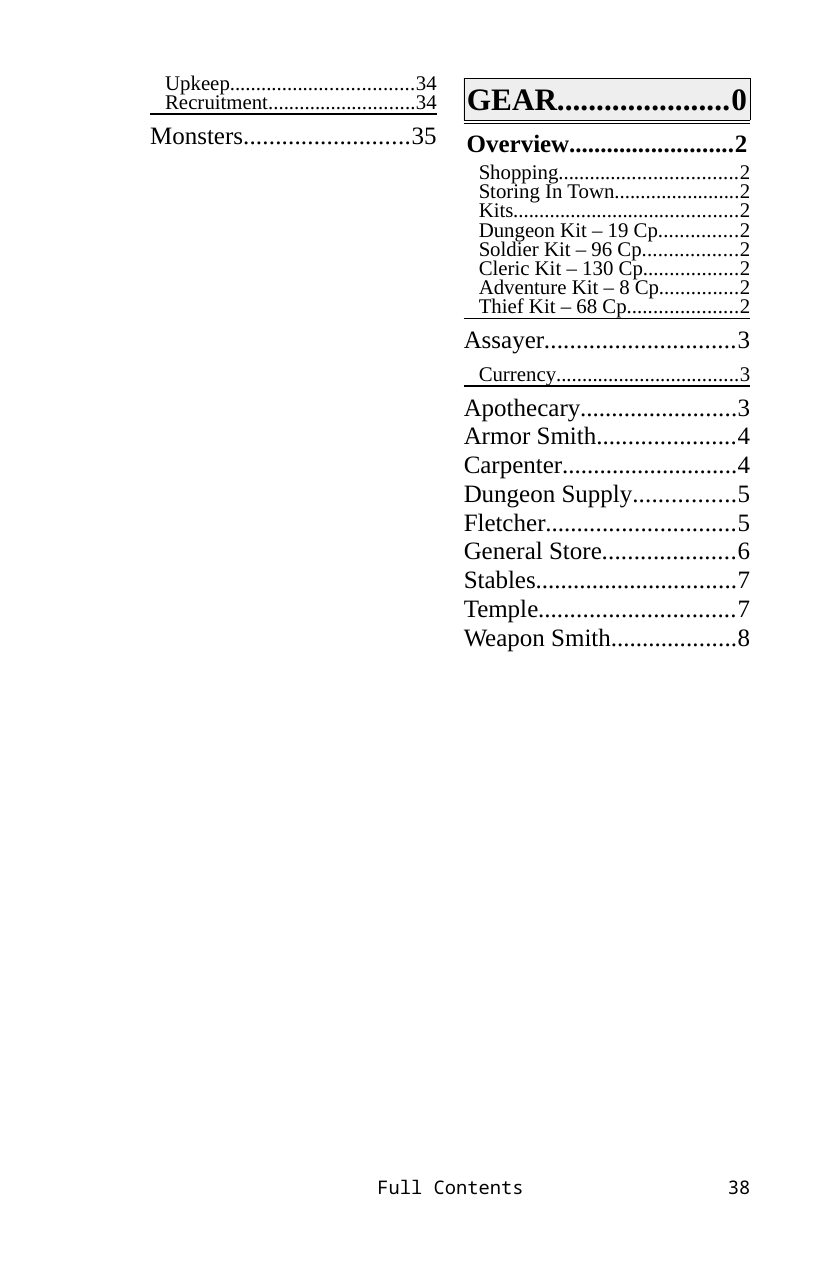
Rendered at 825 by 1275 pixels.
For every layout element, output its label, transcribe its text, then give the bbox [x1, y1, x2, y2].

text Storing in town 2 [478, 183, 750, 203]
text Dungeon Supply 5 [463, 479, 750, 508]
text Cleric Kit – 130 cp 2 [478, 260, 750, 279]
text Armor Smith 4 [463, 421, 750, 450]
text Kits 2 [478, 203, 750, 222]
text Adventure Kit – 8 cp 2 [478, 279, 750, 298]
text Thief Kit – 68 cp 2 [478, 298, 750, 318]
text Carpenter 4 [463, 450, 750, 479]
text Temple 7 [463, 594, 750, 615]
text Shopping 2 [478, 164, 750, 183]
text General Store 6 [463, 536, 750, 565]
text Apothecary 3 [463, 386, 750, 421]
text Soldier Kit – 96 cp 2 [478, 241, 750, 260]
text Assayer 3 [463, 319, 750, 363]
text Overview 2 [463, 124, 750, 158]
text Dungeon Kit – 19 cp 2 [478, 222, 750, 241]
text Gear 0 [465, 79, 750, 120]
text Weapon Smith 8 [463, 615, 750, 660]
text Stables 7 [463, 565, 750, 594]
text Recruitment 34 [165, 94, 437, 113]
text Fletcher 5 [463, 508, 750, 536]
text Currency 3 [478, 366, 750, 385]
text upkeep 34 [165, 75, 437, 94]
text Monsters 35 [150, 115, 437, 159]
